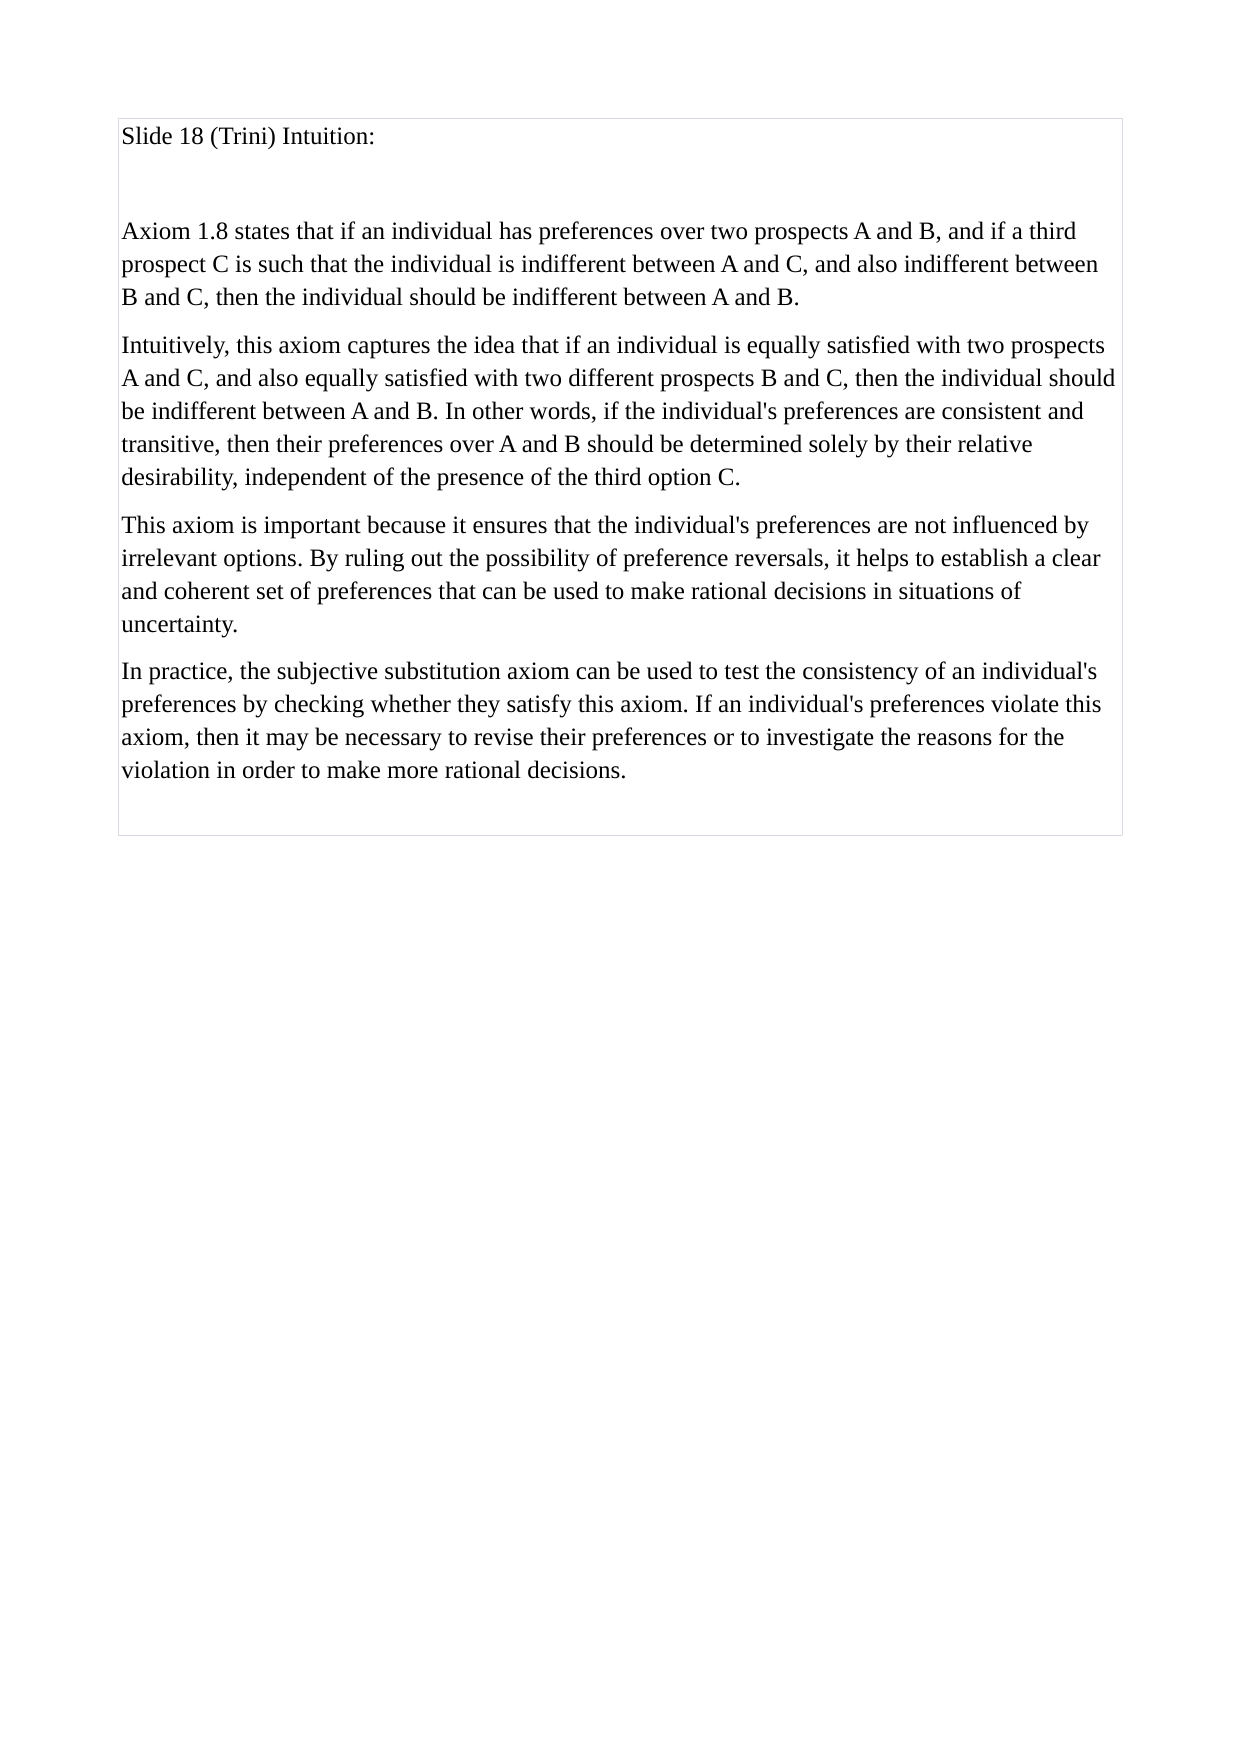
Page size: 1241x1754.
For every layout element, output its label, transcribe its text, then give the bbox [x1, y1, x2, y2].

text Slide 18 (Trini) Intuition: [119, 119, 1122, 150]
text Intuitively, this axiom captures the idea that if an individual is equally satisfied with two prospects A and C, and also equally satisfied with two different prospects B and C, then the individual should be indifferent between A and B. In other words, if the individual's preferences are consistent and transitive, then their preferences over A and B should be determined solely by their relative desirability, independent of the presence of the third option C. [119, 327, 1122, 491]
text Axiom 1.8 states that if an individual has preferences over two prospects A and B, and if a third prospect C is such that the individual is indifferent between A and C, and also indifferent between B and C, then the individual should be indifferent between A and B. [119, 213, 1122, 311]
text In practice, the subjective substitution axiom can be used to test the consistency of an individual's preferences by checking whether they satisfy this axiom. If an individual's preferences violate this axiom, then it may be necessary to revise their preferences or to investigate the reasons for the violation in order to make more rational decisions. [119, 653, 1122, 784]
text This axiom is important because it ensures that the individual's preferences are not influenced by irrelevant options. By ruling out the possibility of preference reversals, it helps to establish a clear and coherent set of preferences that can be used to make rational decisions in situations of uncertainty. [119, 507, 1122, 637]
